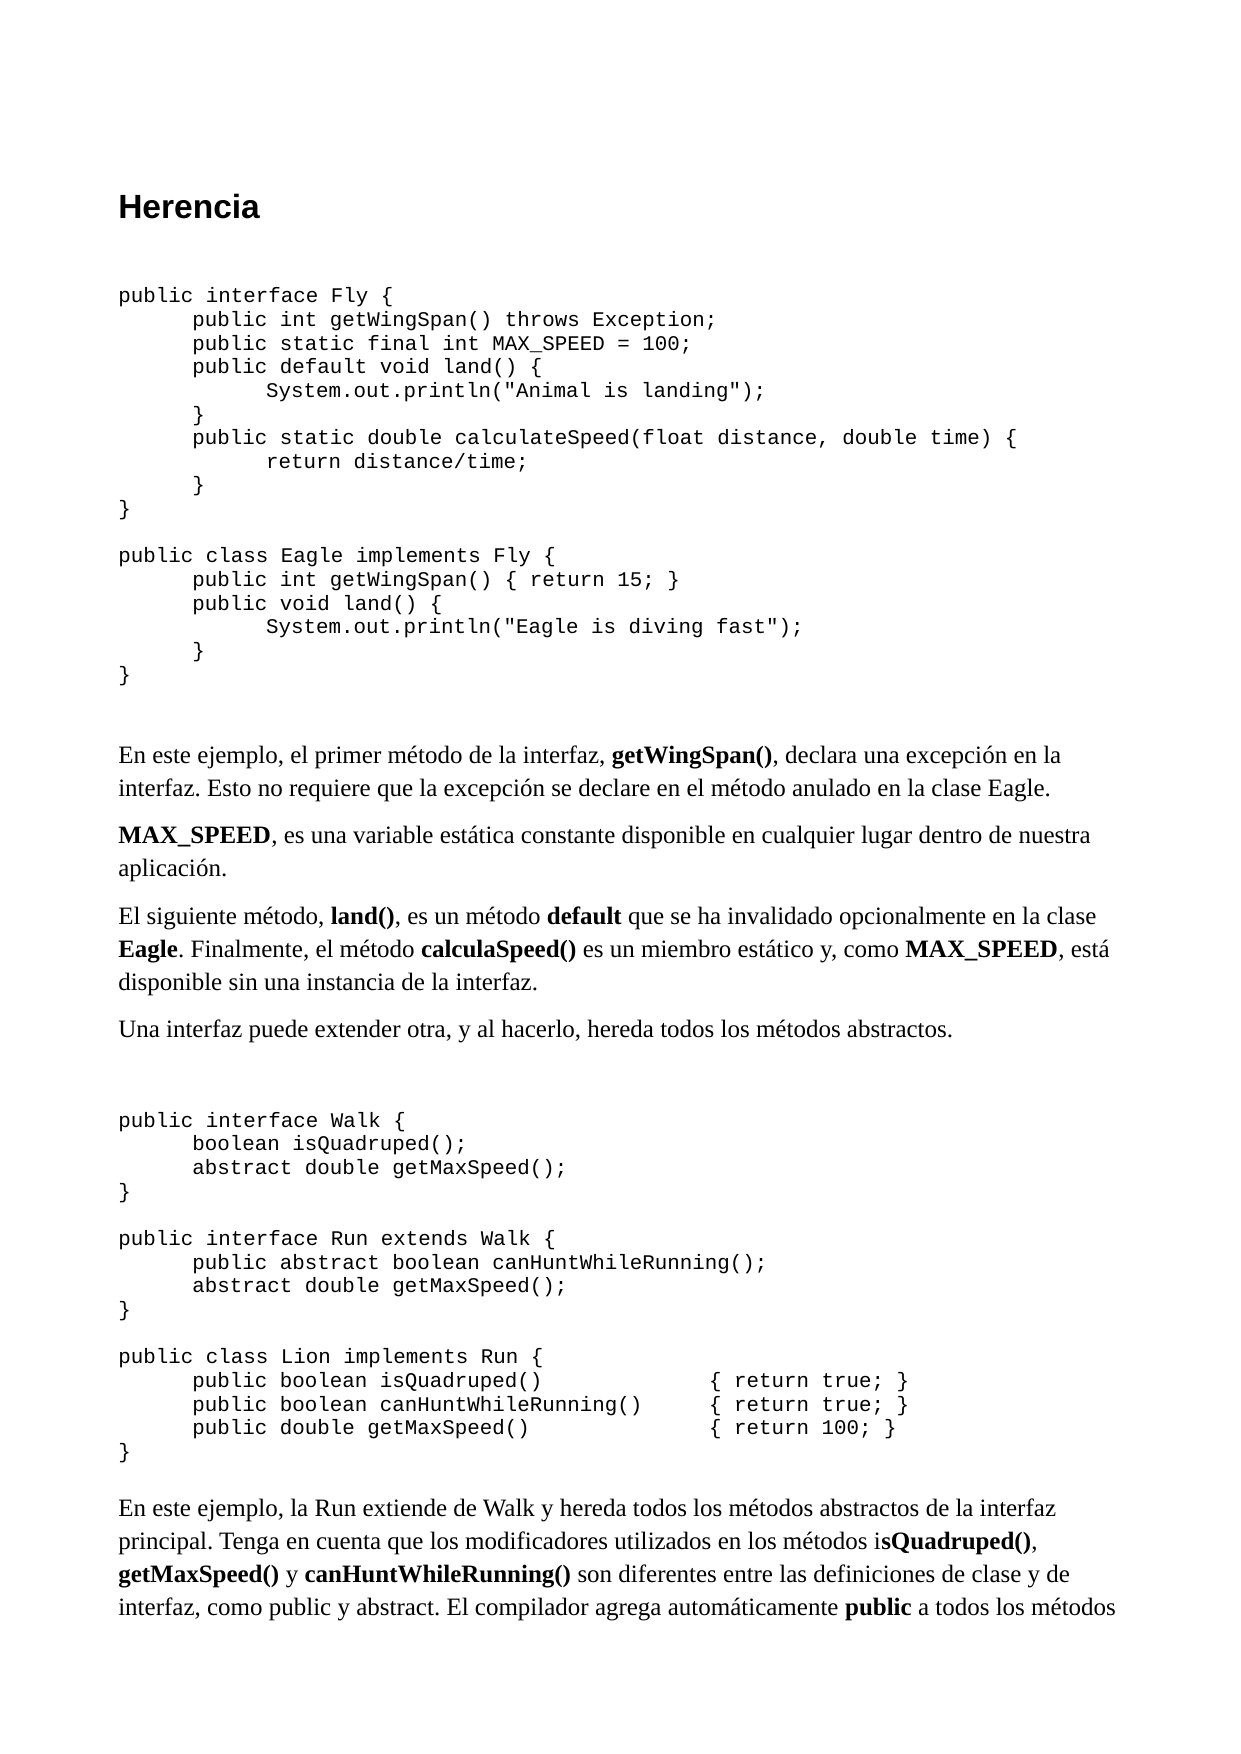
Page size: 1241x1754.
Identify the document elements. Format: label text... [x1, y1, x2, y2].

text System.out.println("Animal is landing"); [118, 380, 1122, 403]
text public int getWingSpan() throws Exception; [118, 309, 1122, 333]
text MAX_SPEED, es una variable estática constante disponible en cualquier lugar dentro de nuestra aplicación. [118, 820, 1122, 882]
text public int getWingSpan() { return 15; } [118, 569, 1122, 593]
text En este ejemplo, el primer método de la interfaz, getWingSpan(), declara una excepción en la interfaz. Esto no requiere que la excepción se declare en el método anulado en la clase Eagle. [118, 740, 1122, 801]
text public interface Run extends Walk { [118, 1228, 1122, 1252]
text System.out.println("Eagle is diving fast"); [118, 616, 1122, 640]
text } [118, 640, 1122, 664]
text El siguiente método, land(), es un método default que se ha invalidado opcionalmente en la clase Eagle. Finalmente, el método calculaSpeed() es un miembro estático y, como MAX_SPEED, está disponible sin una instancia de la interfaz. [118, 901, 1122, 996]
text } [118, 1181, 1122, 1204]
text } [118, 403, 1122, 427]
text abstract double getMaxSpeed(); [118, 1157, 1122, 1181]
subtitle Herencia [118, 187, 1122, 225]
text public abstract boolean canHuntWhileRunning(); [118, 1252, 1122, 1275]
text } [118, 1299, 1122, 1323]
text public boolean isQuadruped() { return true; } [118, 1370, 1122, 1393]
text public static double calculateSpeed(float distance, double time) { [118, 427, 1122, 451]
text public class Lion implements Run { [118, 1346, 1122, 1370]
text boolean isQuadruped(); [118, 1133, 1122, 1157]
text } [118, 498, 1122, 522]
text Una interfaz puede extender otra, y al hacerlo, hereda todos los métodos abstractos. [118, 1014, 1122, 1043]
text } [118, 664, 1122, 687]
text public default void land() { [118, 356, 1122, 380]
text return distance/time; [118, 451, 1122, 474]
text public class Eagle implements Fly { [118, 545, 1122, 569]
text public boolean canHuntWhileRunning() { return true; } [118, 1393, 1122, 1417]
text } [118, 474, 1122, 498]
text public interface Walk { [118, 1110, 1122, 1133]
text public interface Fly { [118, 285, 1122, 309]
text abstract double getMaxSpeed(); [118, 1275, 1122, 1299]
text public double getMaxSpeed() { return 100; } [118, 1417, 1122, 1441]
text En este ejemplo, la Run extiende de Walk y hereda todos los métodos abstractos de la interfaz principal. Tenga en cuenta que los modificadores utilizados en los métodos isQuadruped(), getMaxSpeed() y canHuntWhileRunning() son diferentes entre las definiciones de clase y de interfaz, como public y abstract. El compilador agrega automáticamente public a todos los métodos [118, 1493, 1122, 1621]
text } [118, 1441, 1122, 1464]
text public void land() { [118, 593, 1122, 616]
text public static final int MAX_SPEED = 100; [118, 333, 1122, 356]
